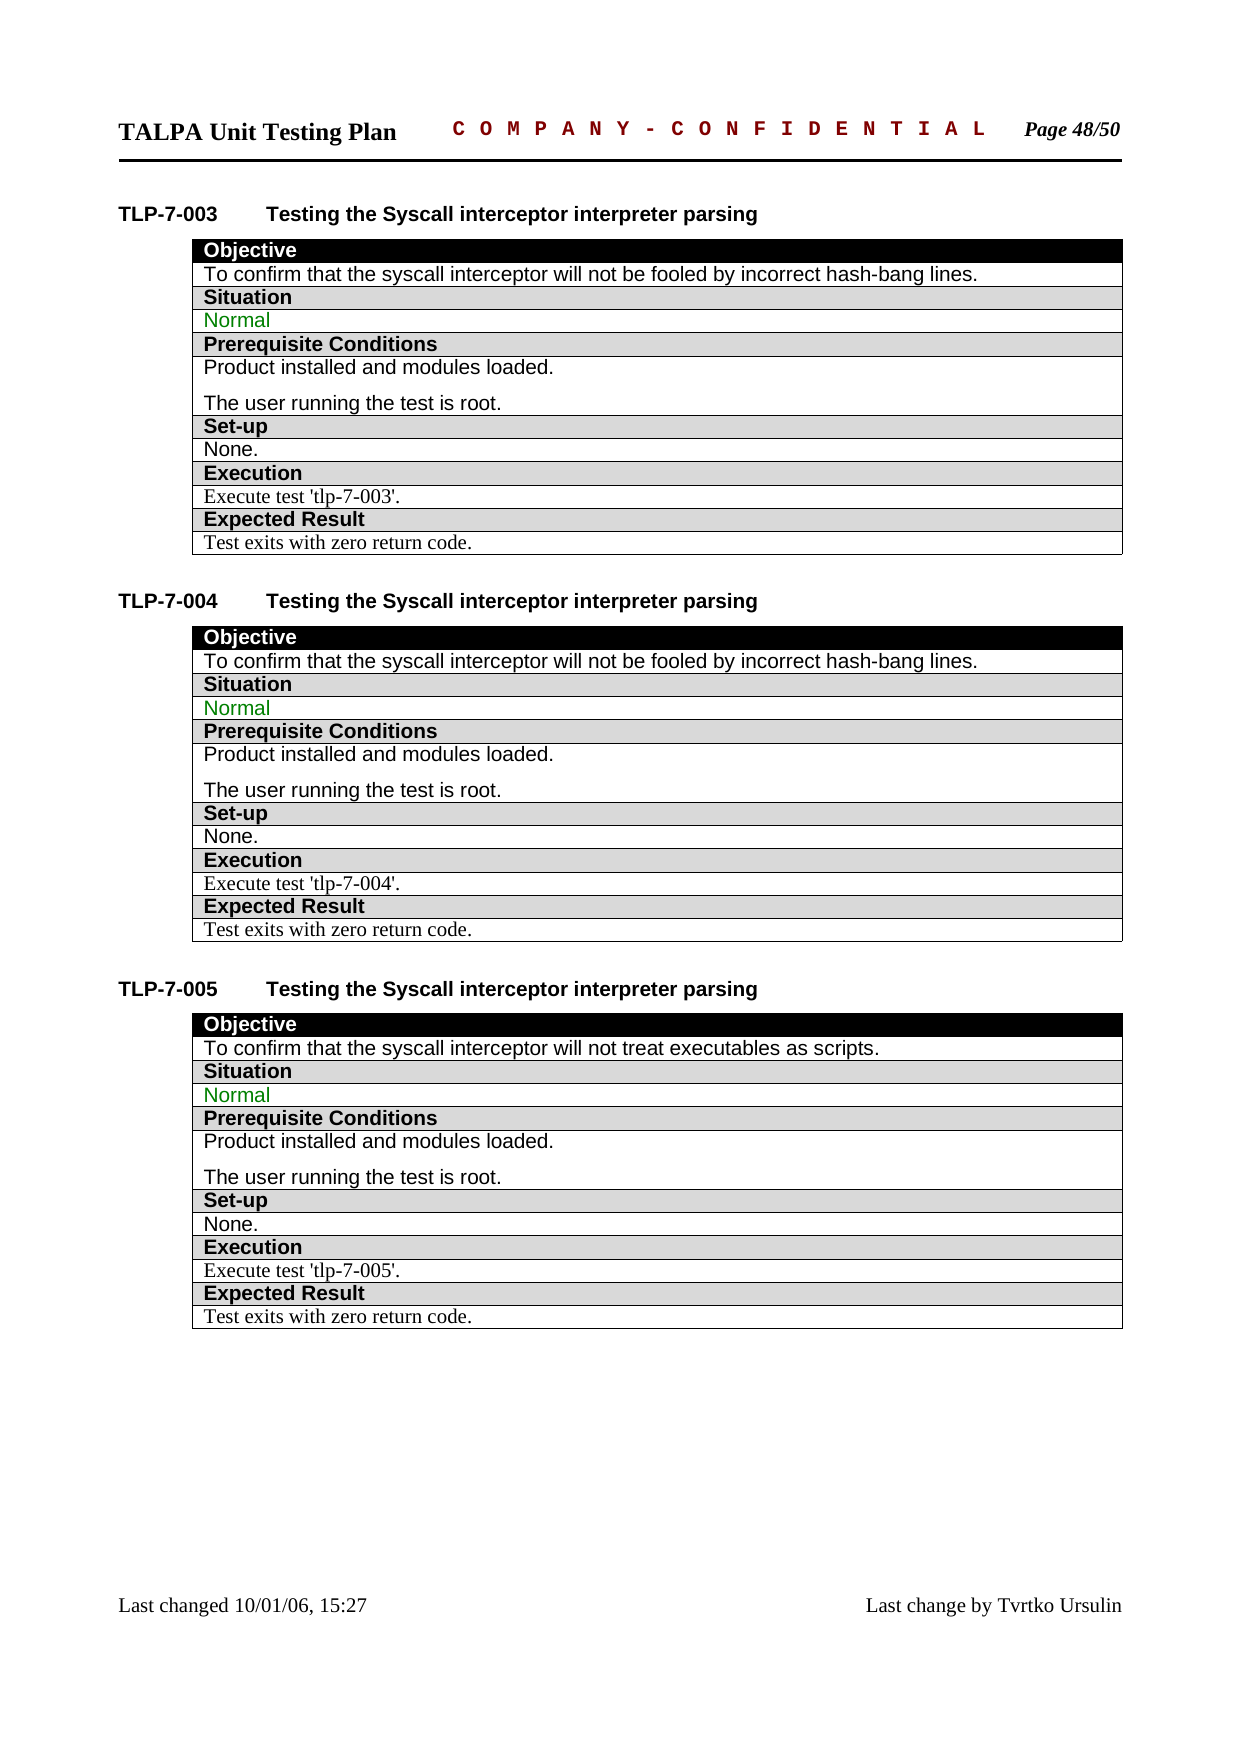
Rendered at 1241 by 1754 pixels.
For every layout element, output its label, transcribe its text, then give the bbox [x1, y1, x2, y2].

table_cell Set-up [193, 1190, 1122, 1212]
table_cell Execute test 'tlp-7-003'. [193, 486, 1122, 508]
table_cell None. [193, 1213, 1122, 1235]
table_cell Execution [193, 462, 1122, 485]
table_cell Normal [193, 1084, 1122, 1106]
table_cell None. [193, 439, 1122, 461]
text TLP-7-004 Testing the Syscall interceptor interpreter parsing [118, 590, 1122, 613]
table_cell Normal [193, 310, 1122, 332]
table_cell Execute test 'tlp-7-004'. [193, 873, 1122, 895]
table_cell Execution [193, 1236, 1122, 1259]
table_cell Situation [193, 287, 1122, 309]
table_cell Set-up [193, 416, 1122, 438]
text TLP-7-005 Testing the Syscall interceptor interpreter parsing [118, 977, 1122, 1000]
table_cell Expected Result [193, 896, 1122, 918]
table_cell Set-up [193, 803, 1122, 825]
table_cell Situation [193, 674, 1122, 696]
text TLP-7-003 Testing the Syscall interceptor interpreter parsing [118, 203, 1122, 226]
table_cell Situation [193, 1061, 1122, 1083]
table_cell Expected Result [193, 509, 1122, 531]
table_cell None. [193, 826, 1122, 848]
table_cell Prerequisite Conditions [193, 720, 1122, 743]
table_cell Product installed and modules loaded. The user running the test is root. [193, 357, 1122, 415]
table_cell Test exits with zero return code. [193, 919, 1122, 941]
table_cell Product installed and modules loaded. The user running the test is root. [193, 1131, 1122, 1189]
table_cell Execute test 'tlp-7-005'. [193, 1260, 1122, 1282]
table_cell Execution [193, 849, 1122, 872]
table_header Objective [193, 627, 1122, 649]
table_cell Expected Result [193, 1283, 1122, 1305]
table_cell To confirm that the syscall interceptor will not be fooled by incorrect hash-bang lines. [193, 650, 1122, 673]
table_header Objective [193, 1014, 1122, 1036]
table_header Objective [193, 240, 1122, 262]
table_cell Test exits with zero return code. [193, 532, 1122, 554]
table_cell Test exits with zero return code. [193, 1306, 1122, 1328]
table_cell To confirm that the syscall interceptor will not treat executables as scripts. [193, 1037, 1122, 1060]
table_cell Prerequisite Conditions [193, 1107, 1122, 1130]
table_cell Normal [193, 697, 1122, 719]
table_cell Product installed and modules loaded. The user running the test is root. [193, 744, 1122, 802]
table_cell To confirm that the syscall interceptor will not be fooled by incorrect hash-bang lines. [193, 263, 1122, 286]
table_cell Prerequisite Conditions [193, 333, 1122, 356]
